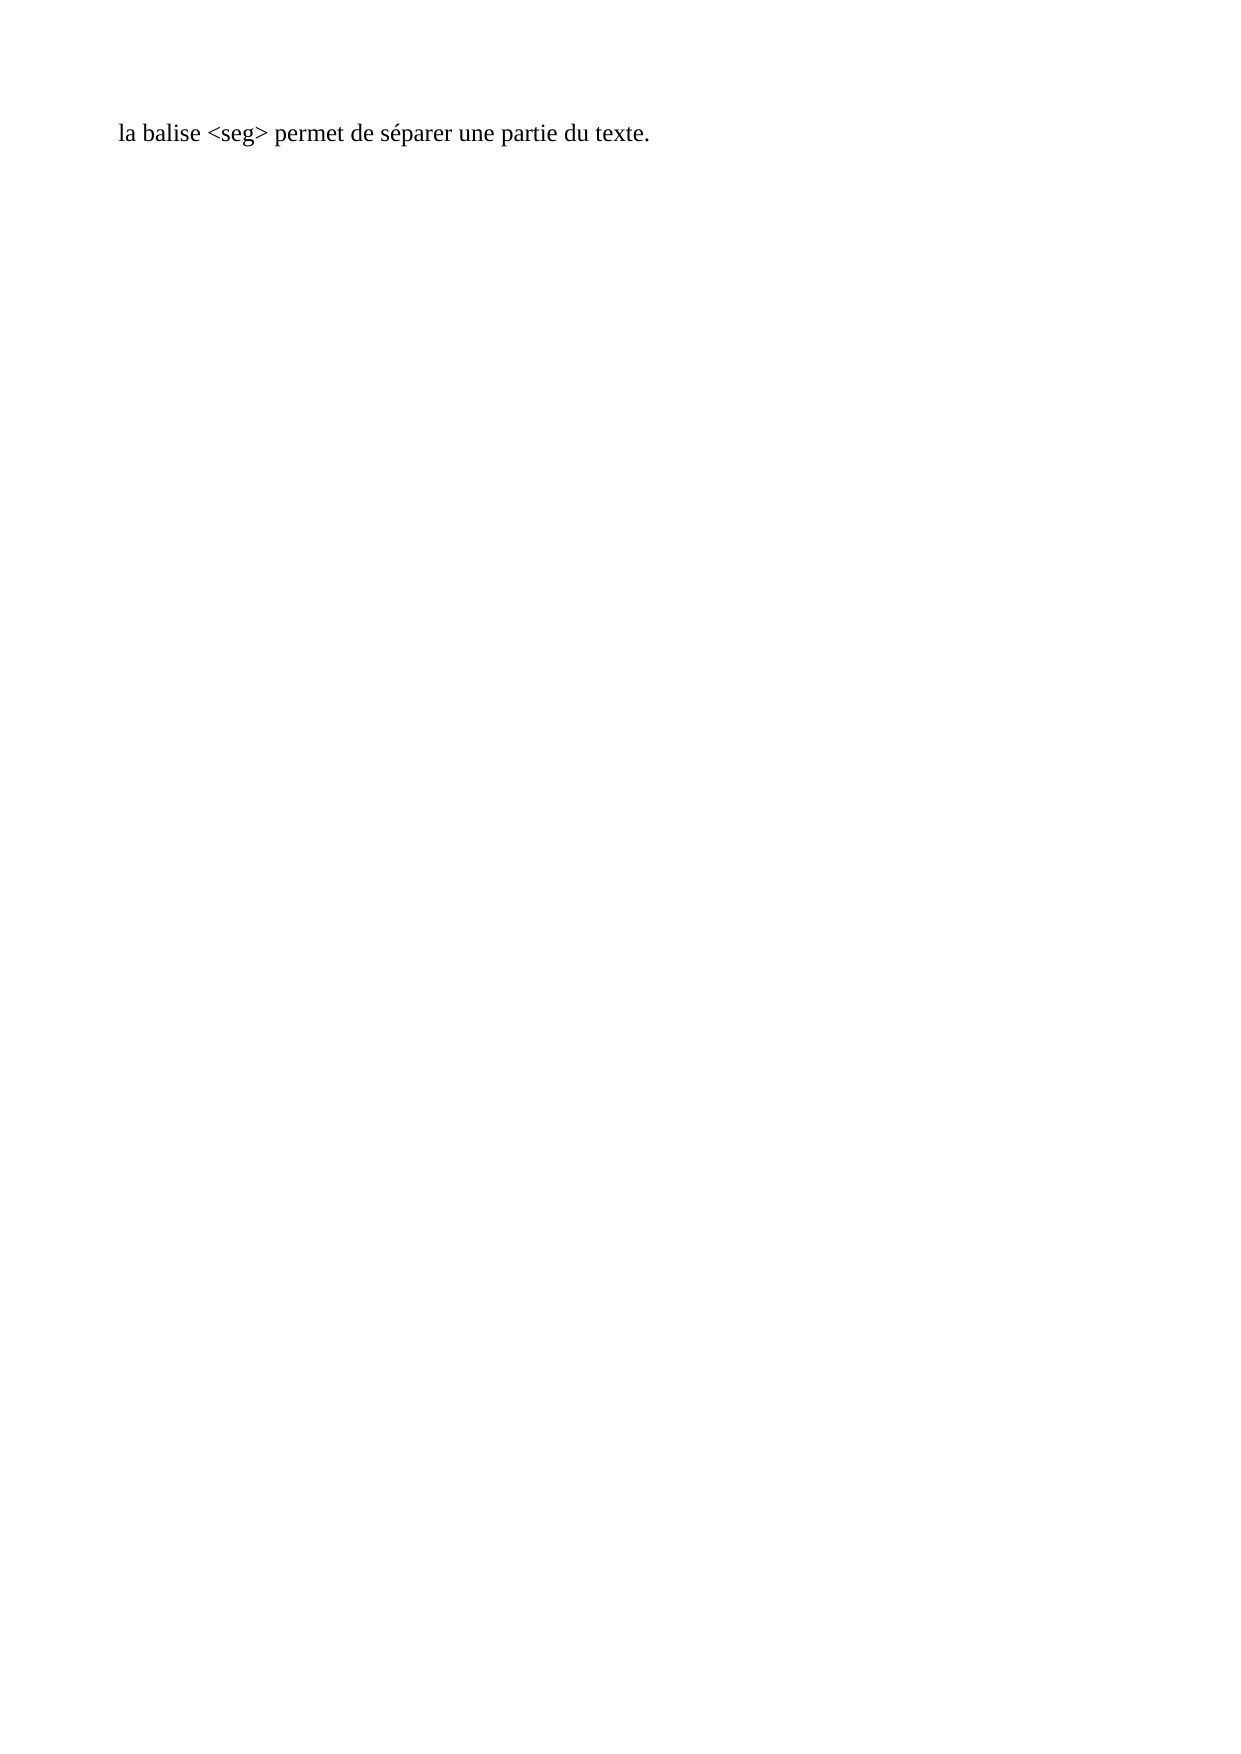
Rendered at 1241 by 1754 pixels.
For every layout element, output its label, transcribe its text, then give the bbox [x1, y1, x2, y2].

text la balise <seg> permet de séparer une partie du texte. [118, 118, 1122, 147]
